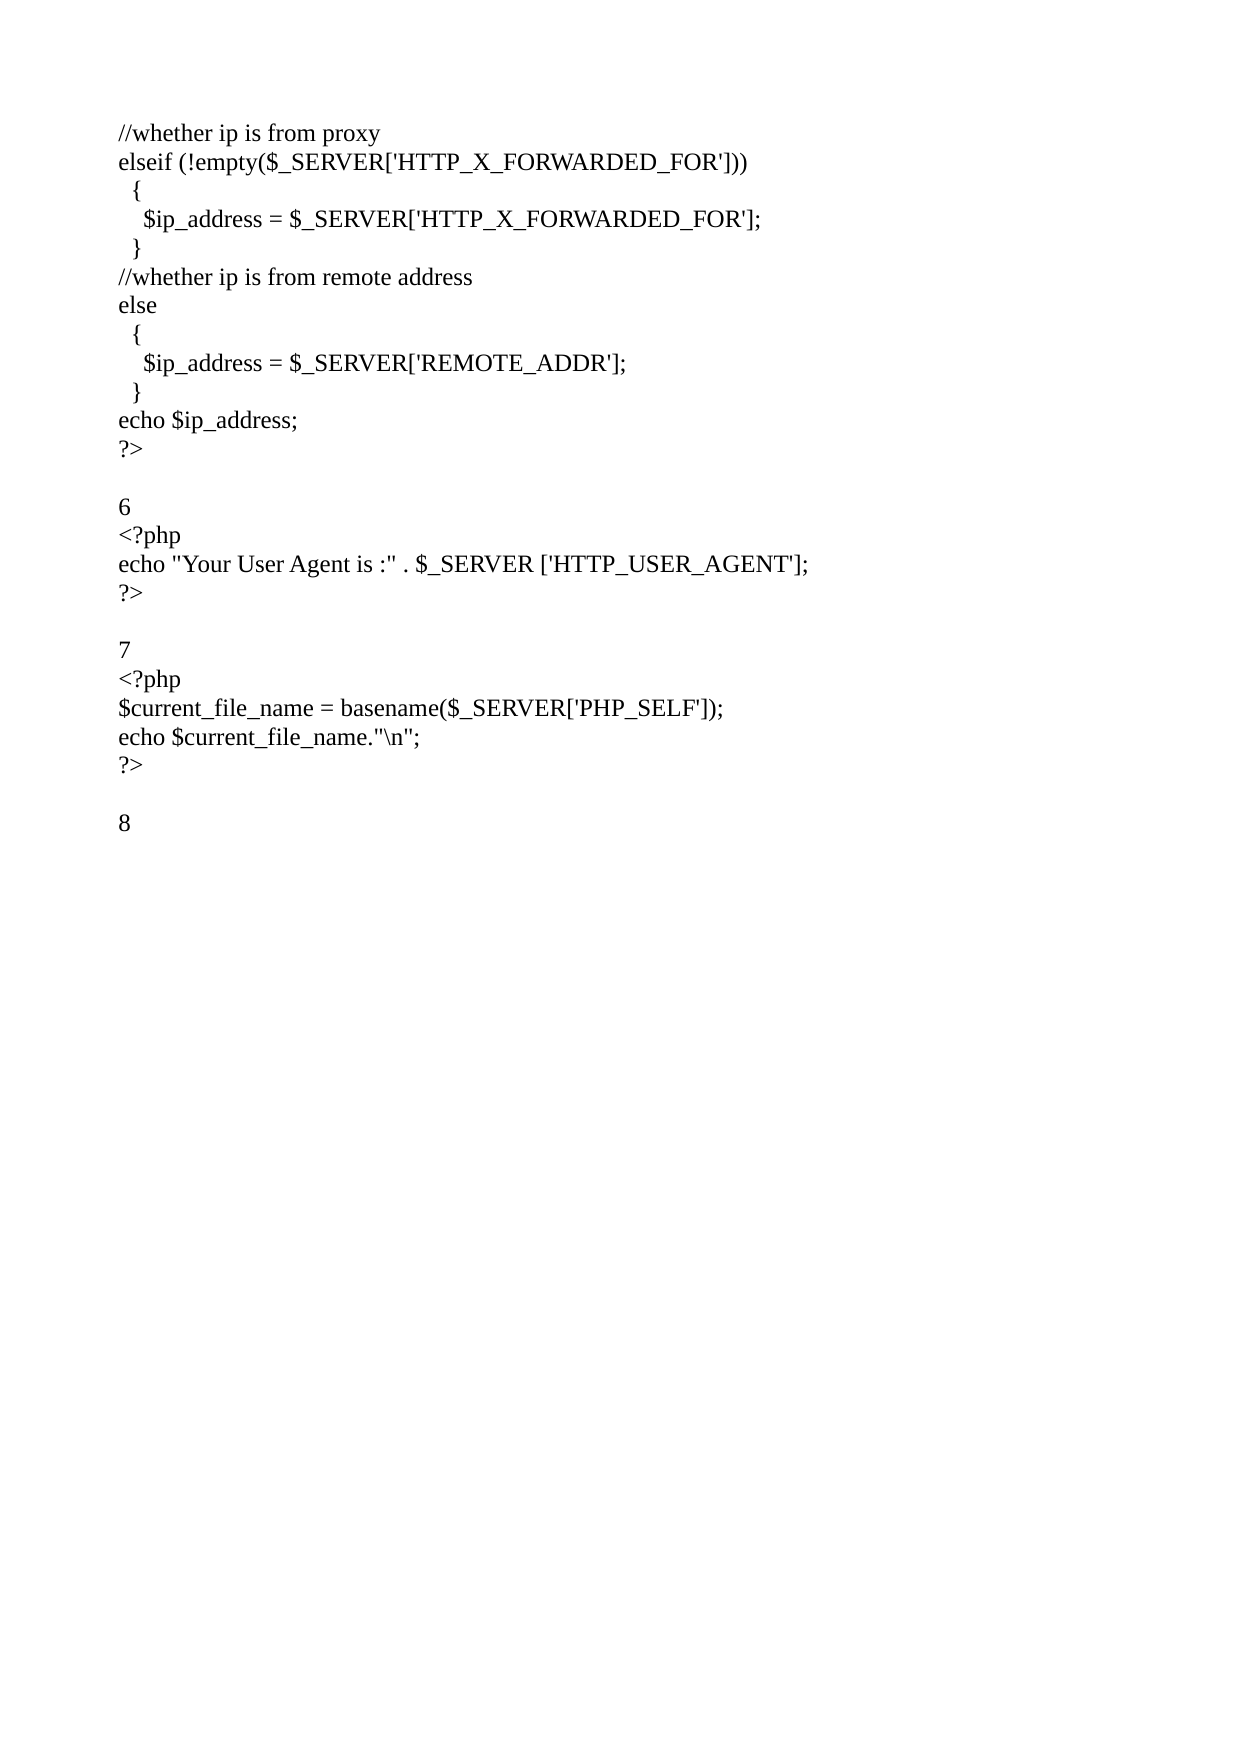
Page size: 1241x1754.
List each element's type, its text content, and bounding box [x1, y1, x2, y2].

text <?php [118, 521, 1122, 549]
text echo $ip_address; [118, 406, 1122, 434]
text echo "Your User Agent is :" . $_SERVER ['HTTP_USER_AGENT']; [118, 549, 1122, 578]
text 7 [118, 636, 1122, 664]
text elseif (!empty($_SERVER['HTTP_X_FORWARDED_FOR'])) [118, 147, 1122, 176]
text ?> [118, 434, 1122, 463]
text ?> [118, 751, 1122, 779]
text 6 [118, 492, 1122, 521]
text { [118, 319, 1122, 348]
text $current_file_name = basename($_SERVER['PHP_SELF']); [118, 693, 1122, 722]
text } [118, 233, 1122, 262]
text $ip_address = $_SERVER['HTTP_X_FORWARDED_FOR']; [118, 204, 1122, 233]
text echo $current_file_name."\n"; [118, 722, 1122, 751]
text { [118, 176, 1122, 204]
text //whether ip is from proxy [118, 118, 1122, 147]
text } [118, 377, 1122, 406]
text 8 [118, 808, 1122, 837]
text else [118, 291, 1122, 319]
text $ip_address = $_SERVER['REMOTE_ADDR']; [118, 348, 1122, 377]
text ?> [118, 578, 1122, 607]
text //whether ip is from remote address [118, 262, 1122, 291]
text <?php [118, 664, 1122, 693]
